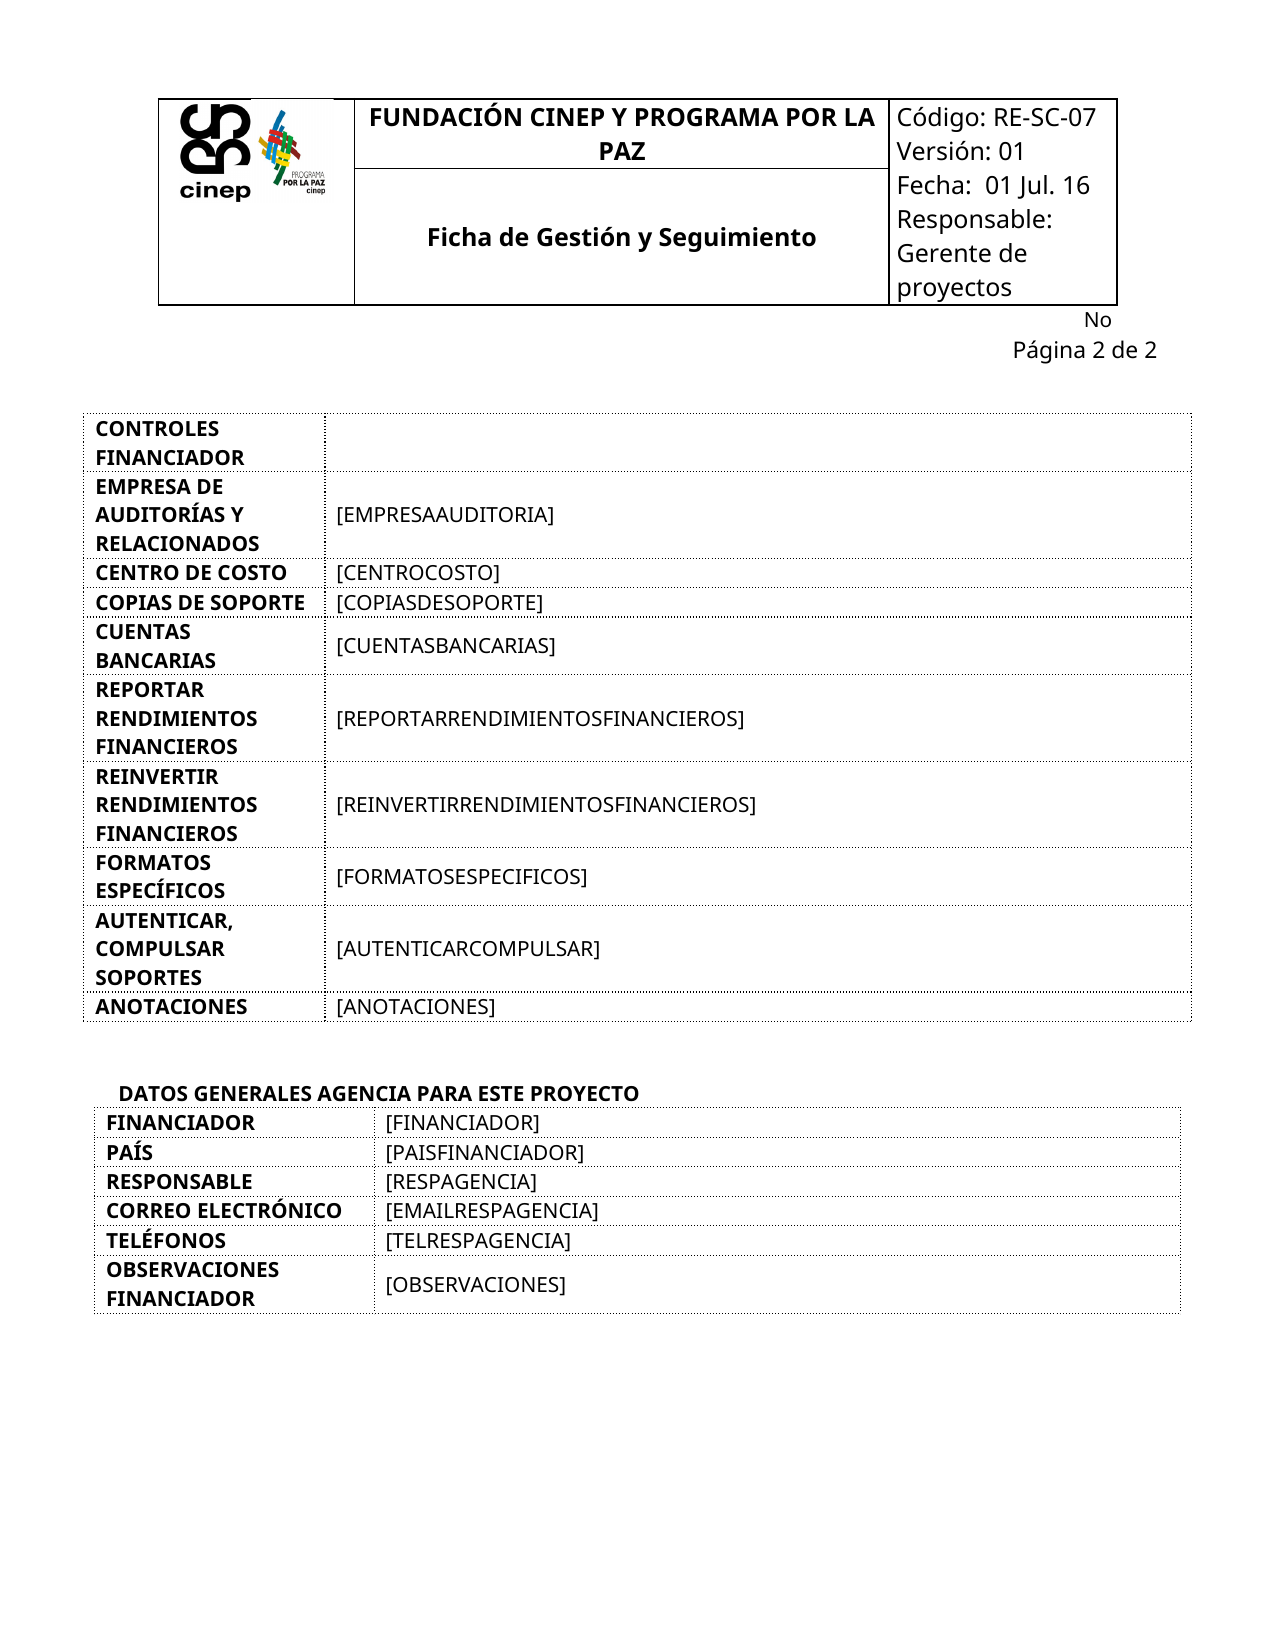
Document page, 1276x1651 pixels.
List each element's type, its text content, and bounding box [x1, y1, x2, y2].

table_cell FORMATOS ESPECÍFICOS [84, 847, 325, 905]
table_cell EMPRESA DE AUDITORÍAS Y RELACIONADOS [84, 471, 325, 557]
table_cell [325, 413, 1191, 471]
table_cell [RESPAGENCIA] [374, 1166, 1181, 1196]
table_cell [OBSERVACIONES] [374, 1255, 1181, 1312]
table_cell [REINVERTIRRENDIMIENTOSFINANCIEROS] [325, 761, 1191, 847]
table_cell [COPIASDESOPORTE] [325, 587, 1191, 616]
table_cell CUENTAS BANCARIAS [84, 616, 325, 674]
table_cell AUTENTICAR, COMPULSAR SOPORTES [84, 905, 325, 991]
table_cell CONTROLES FINANCIADOR [84, 413, 325, 471]
table_cell [REPORTARRENDIMIENTOSFINANCIEROS] [325, 674, 1191, 761]
table_cell [FORMATOSESPECIFICOS] [325, 847, 1191, 905]
table_cell [CENTROCOSTO] [325, 558, 1191, 587]
table_cell CORREO ELECTRÓNICO [95, 1196, 374, 1225]
table_cell [ANOTACIONES] [325, 991, 1191, 1021]
table_cell PAÍS [95, 1137, 374, 1166]
table_header [FINANCIADOR] [374, 1107, 1181, 1137]
table_cell RESPONSABLE [95, 1166, 374, 1196]
table_cell [TELRESPAGENCIA] [374, 1225, 1181, 1254]
table_cell [EMAILRESPAGENCIA] [374, 1196, 1181, 1225]
table_cell [AUTENTICARCOMPULSAR] [325, 905, 1191, 991]
table_cell REPORTAR RENDIMIENTOS FINANCIEROS [84, 674, 325, 761]
table_cell CENTRO DE COSTO [84, 558, 325, 587]
table_cell TELÉFONOS [95, 1225, 374, 1254]
table_cell [EMPRESAAUDITORIA] [325, 471, 1191, 557]
picture [251, 99, 334, 203]
table_cell [PAISFINANCIADOR] [374, 1137, 1181, 1166]
table_cell COPIAS DE SOPORTE [84, 587, 325, 616]
table_cell REINVERTIR RENDIMIENTOS FINANCIEROS [84, 761, 325, 847]
table_cell ANOTACIONES [84, 991, 325, 1021]
table_header FINANCIADOR [95, 1107, 374, 1137]
table_cell [CUENTASBANCARIAS] [325, 616, 1191, 674]
text DATOS GENERALES AGENCIA PARA ESTE PROYECTO [118, 1079, 1157, 1107]
table_cell OBSERVACIONES FINANCIADOR [95, 1255, 374, 1312]
